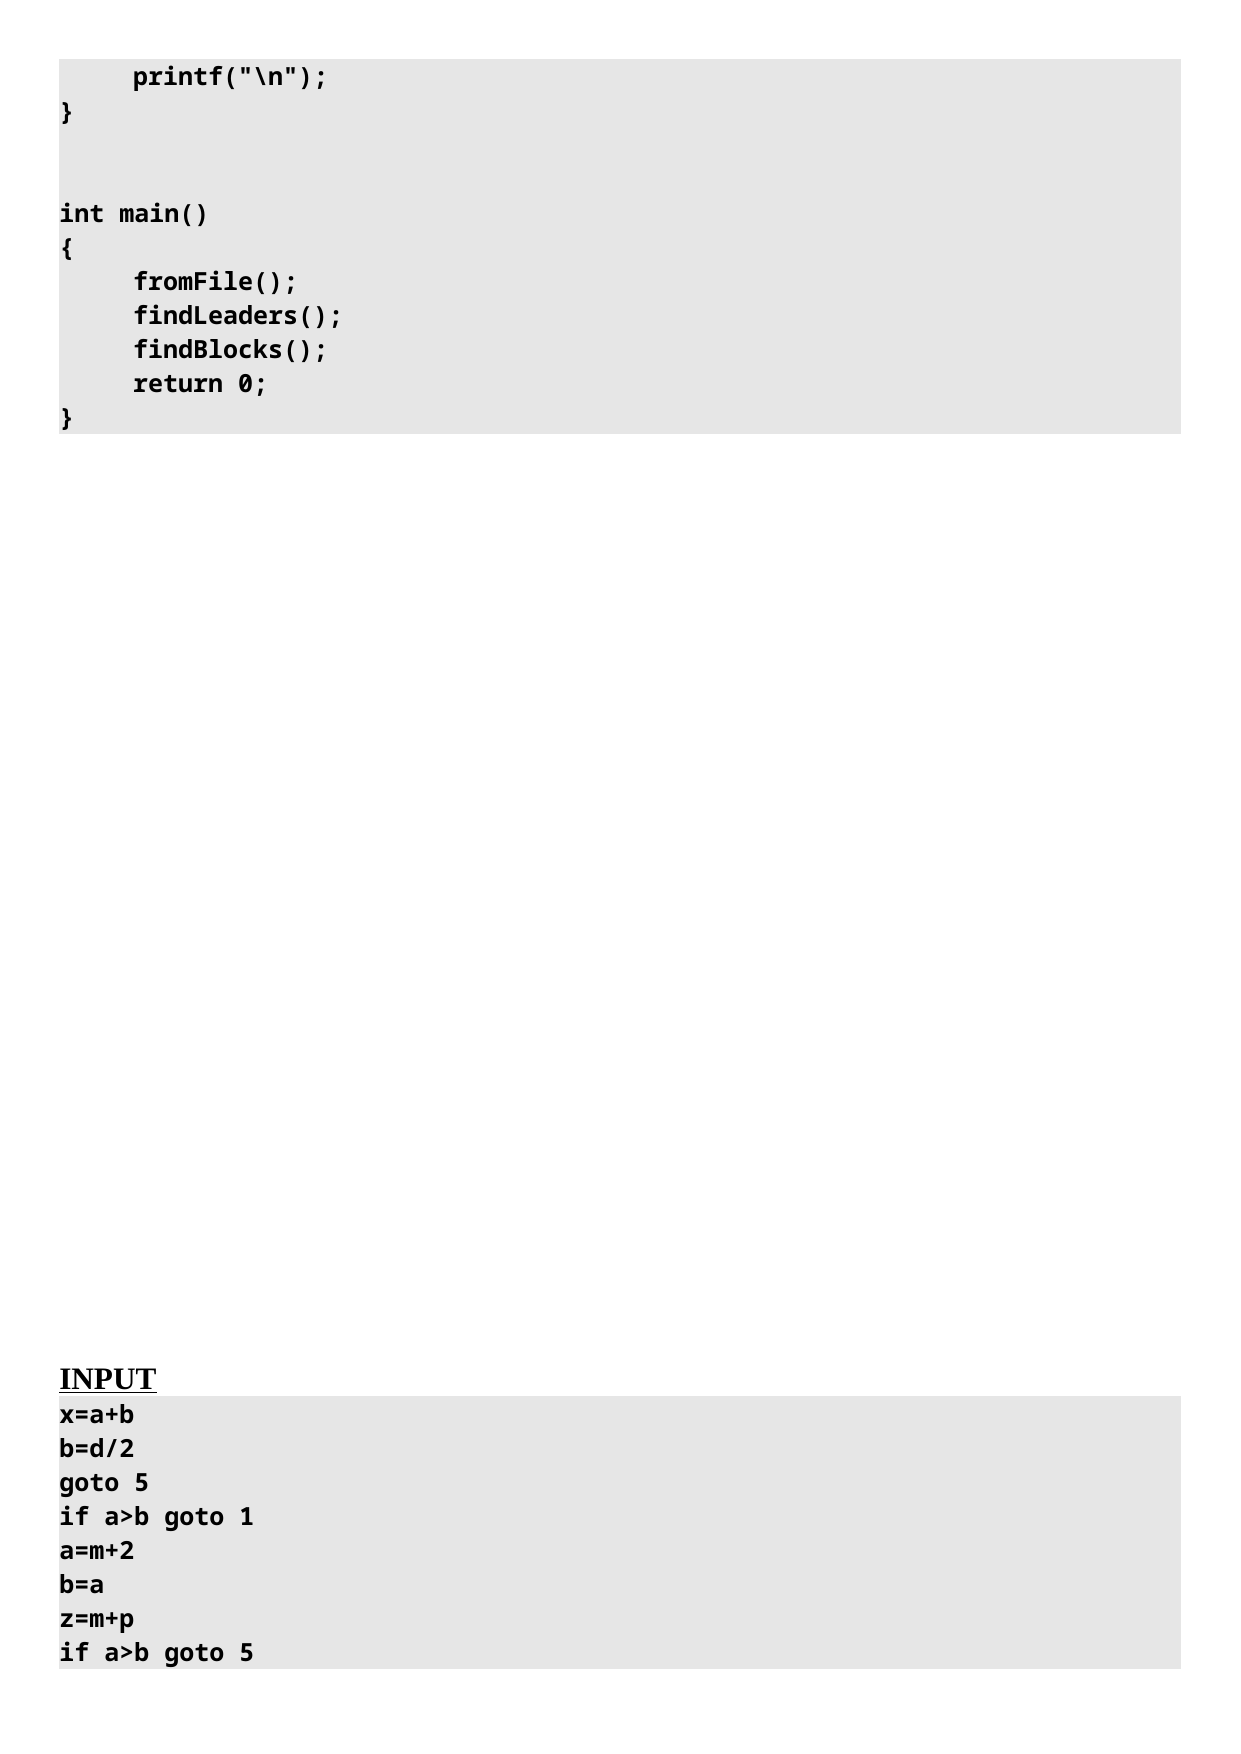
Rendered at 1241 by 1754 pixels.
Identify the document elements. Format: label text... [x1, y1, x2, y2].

text fromFile(); [59, 263, 1181, 297]
text } [59, 93, 1181, 127]
text return 0; [59, 366, 1181, 400]
text findBlocks(); [59, 332, 1181, 366]
text goto 5 [59, 1464, 1181, 1499]
text if a>b goto 1 [59, 1499, 1181, 1533]
text z=m+p [59, 1601, 1181, 1635]
text int main() [59, 195, 1181, 229]
text { [59, 229, 1181, 263]
text } [59, 400, 1181, 434]
text findLeaders(); [59, 297, 1181, 332]
text printf("\n"); [59, 59, 1181, 93]
text b=d/2 [59, 1431, 1181, 1464]
text if a>b goto 5 [59, 1635, 1181, 1669]
text x=a+b [59, 1396, 1181, 1431]
text a=m+2 [59, 1533, 1181, 1567]
text b=a [59, 1567, 1181, 1601]
text INPUT [59, 1361, 1181, 1396]
